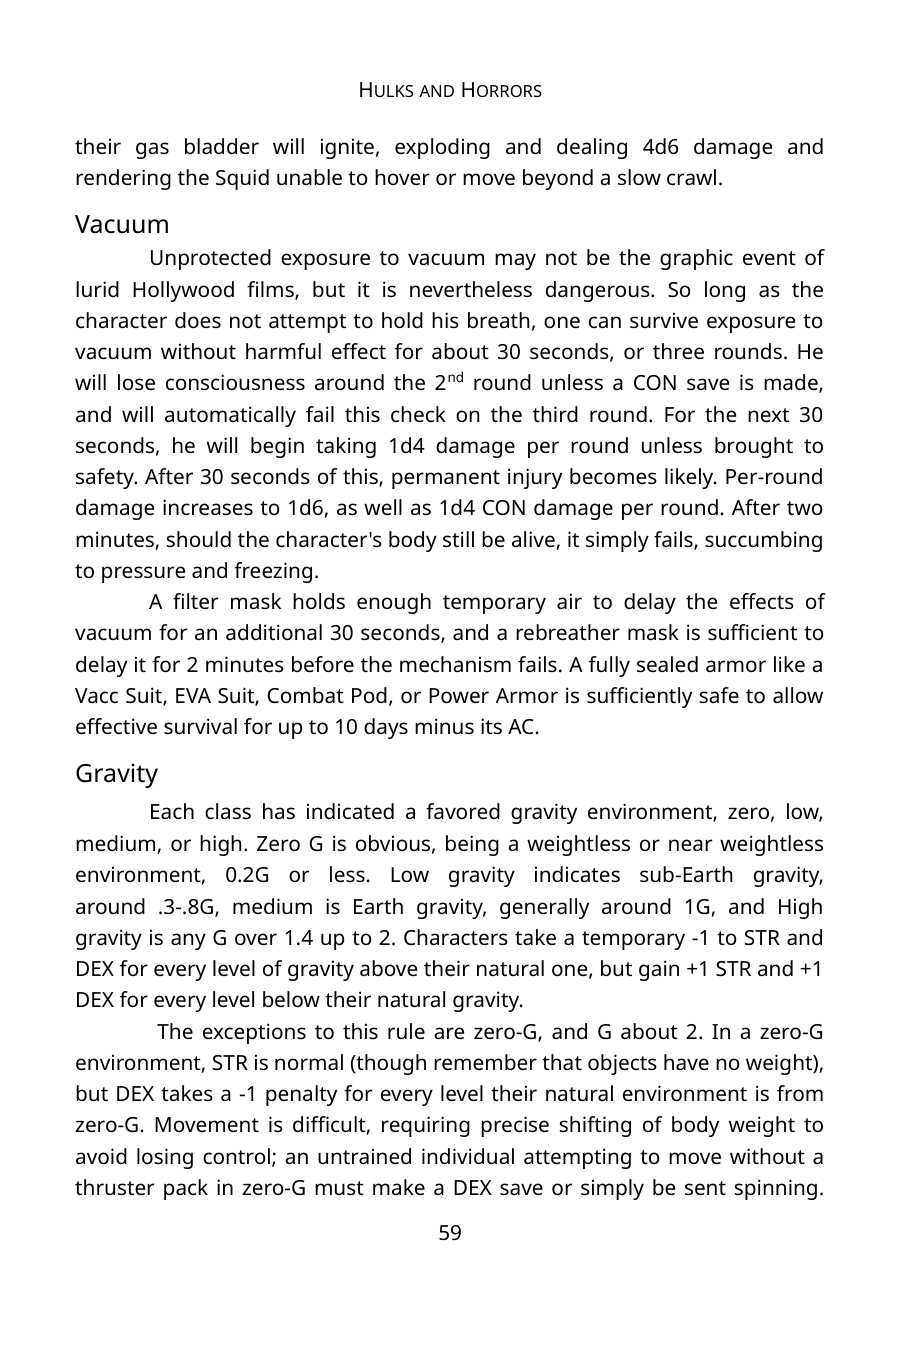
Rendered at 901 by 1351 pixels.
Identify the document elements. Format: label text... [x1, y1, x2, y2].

text Unprotected exposure to vacuum may not be the graphic event of lurid Hollywood films, but it is nevertheless dangerous. So long as the character does not attempt to hold his breath, one can survive exposure to vacuum without harmful effect for about 30 seconds, or three rounds. He will lose consciousness around the 2nd round unless a CON save is made, and will automatically fail this check on the third round. For the next 30 seconds, he will begin taking 1d4 damage per round unless brought to safety. After 30 seconds of this, permanent injury becomes likely. Per-round damage increases to 1d6, as well as 1d4 CON damage per round. After two minutes, should the character's body still be alive, it simply fails, succumbing to pressure and freezing. [75, 243, 825, 584]
text The exceptions to this rule are zero-G, and G about 2. In a zero-G environment, STR is normal (though remember that objects have no weight), but DEX takes a -1 penalty for every level their natural environment is from zero-G. Movement is difficult, requiring precise shifting of body weight to avoid losing control; an untrained individual attempting to move without a thruster pack in zero-G must make a DEX save or simply be sent spinning. [75, 1017, 825, 1202]
text Each class has indicated a favored gravity environment, zero, low, medium, or high. Zero G is obvious, being a weightless or near weightless environment, 0.2G or less. Low gravity indicates sub-Earth gravity, around .3-.8G, medium is Earth gravity, generally around 1G, and High gravity is any G over 1.4 up to 2. Characters take a temporary -1 to STR and DEX for every level of gravity above their natural one, but gain +1 STR and +1 DEX for every level below their natural gravity. [75, 792, 825, 1014]
subtitle Vacuum [75, 206, 825, 240]
text A filter mask holds enough temporary air to delay the effects of vacuum for an additional 30 seconds, and a rebreather mask is sufficient to delay it for 2 minutes before the mechanism fails. A fully sealed armor like a Vacc Suit, EVA Suit, Combat Pod, or Power Armor is sufficiently safe to allow effective survival for up to 10 days minus its AC. [75, 587, 825, 741]
text their gas bladder will ignite, exploding and dealing 4d6 damage and rendering the Squid unable to hover or move beyond a slow crawl. [75, 132, 825, 192]
subtitle Gravity [75, 755, 825, 789]
